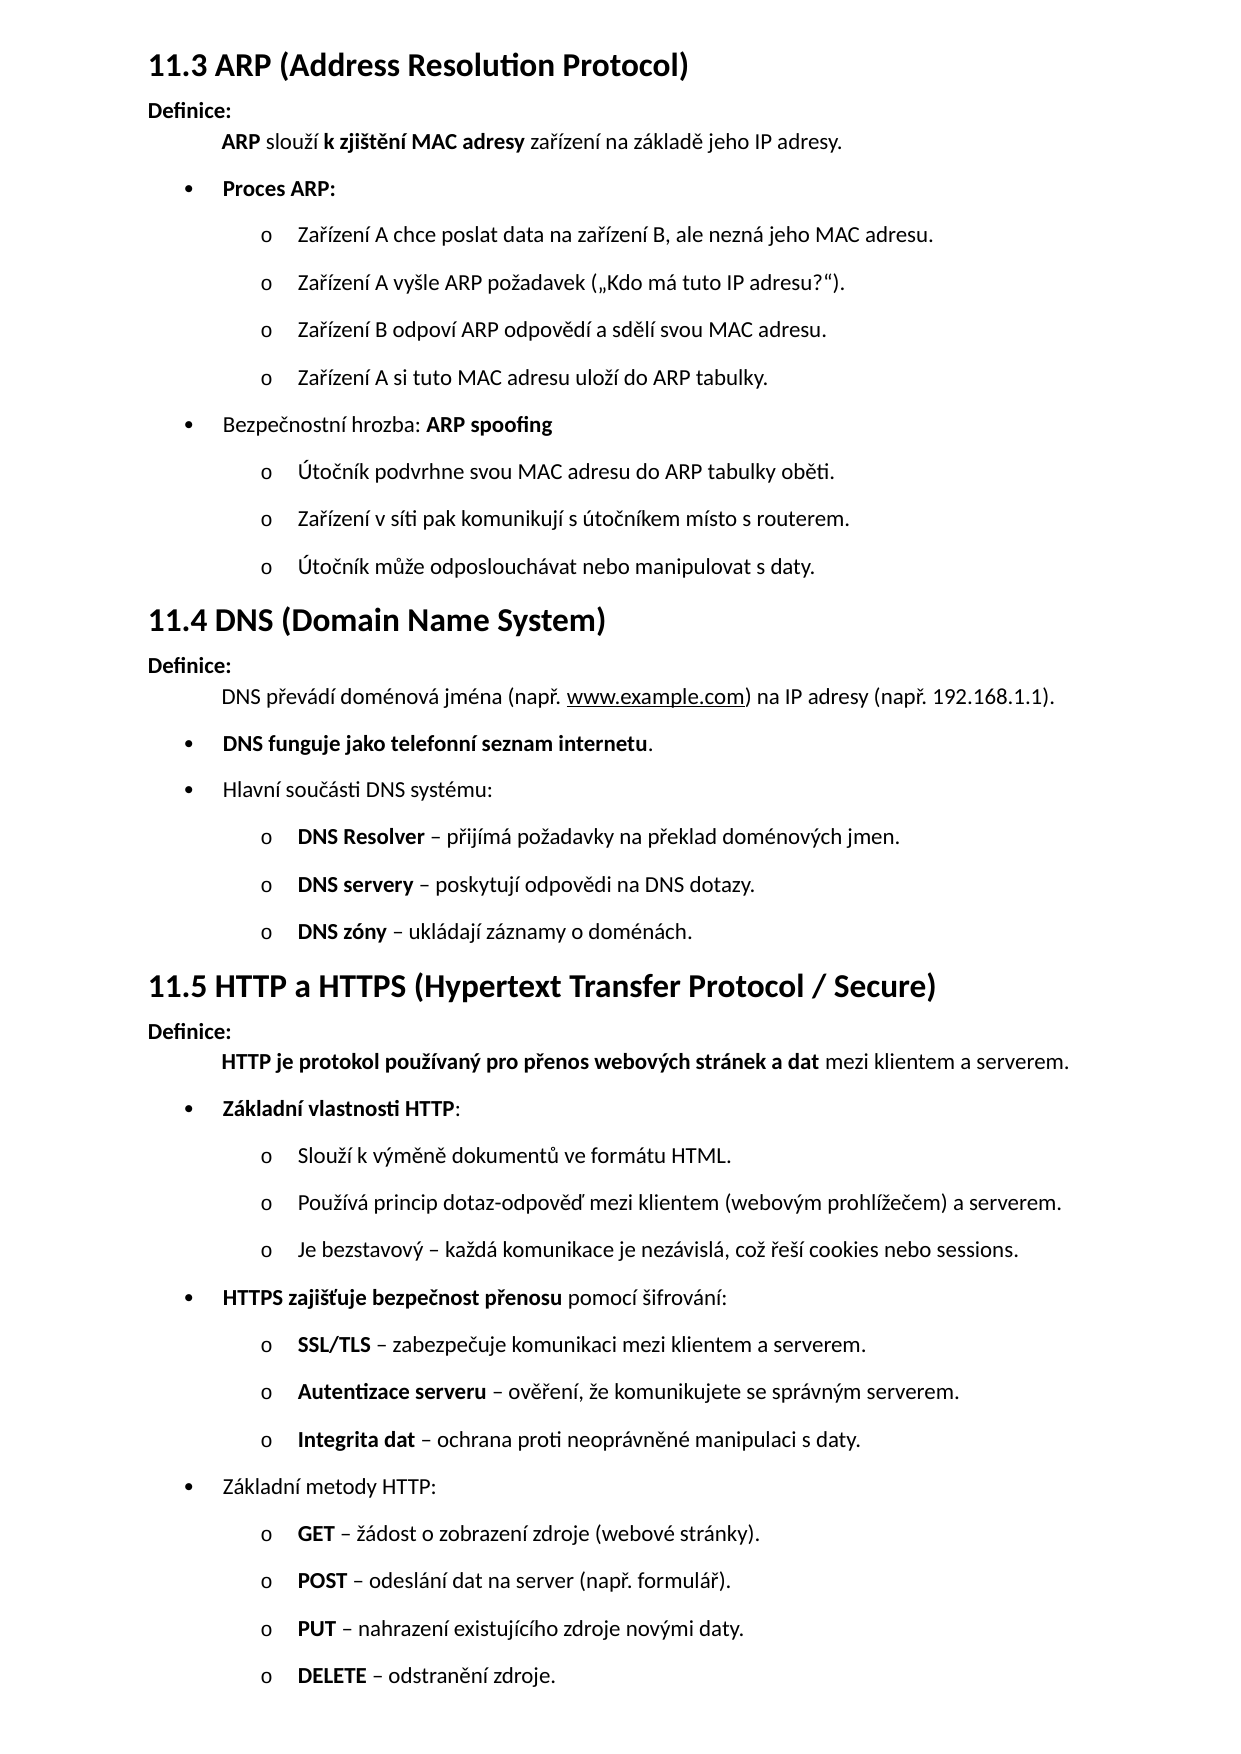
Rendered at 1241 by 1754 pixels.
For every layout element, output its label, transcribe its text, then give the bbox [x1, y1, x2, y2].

list Zařízení A chce poslat data na zařízení B, ale nezná jeho MAC adresu. [260, 221, 1093, 249]
subtitle 11.3 ARP (Address Resolution Protocol) [148, 44, 1093, 85]
text Definice: HTTP je protokol používaný pro přenos webových stránek a dat mezi klientem a serverem. [148, 1017, 1093, 1075]
list Základní metody HTTP: [185, 1472, 1093, 1500]
subtitle 11.4 DNS (Domain Name System) [148, 599, 1093, 640]
list DNS zóny – ukládají záznamy o doménách. [260, 917, 1093, 946]
list Zařízení A si tuto MAC adresu uloží do ARP tabulky. [260, 363, 1093, 391]
list DELETE – odstranění zdroje. [260, 1661, 1093, 1690]
list DNS servery – poskytují odpovědi na DNS dotazy. [260, 870, 1093, 898]
list POST – odeslání dat na server (např. formulář). [260, 1566, 1093, 1595]
text Definice: ARP slouží k zjištění MAC adresy zařízení na základě jeho IP adresy. [148, 97, 1093, 155]
list Slouží k výměně dokumentů ve formátu HTML. [260, 1141, 1093, 1169]
text Definice: DNS převádí doménová jména (např. www.example.com) na IP adresy (např. 192.168.1.1). [148, 652, 1093, 710]
list Základní vlastnosti HTTP: [185, 1094, 1093, 1122]
list PUT – nahrazení existujícího zdroje novými daty. [260, 1614, 1093, 1642]
list HTTPS zajišťuje bezpečnost přenosu pomocí šifrování: [185, 1283, 1093, 1311]
list Zařízení B odpoví ARP odpovědí a sdělí svou MAC adresu. [260, 315, 1093, 344]
list Bezpečnostní hrozba: ARP spoofing [185, 410, 1093, 438]
list Zařízení A vyšle ARP požadavek („Kdo má tuto IP adresu?“). [260, 268, 1093, 297]
list GET – žádost o zobrazení zdroje (webové stránky). [260, 1519, 1093, 1547]
list SSL/TLS – zabezpečuje komunikaci mezi klientem a serverem. [260, 1330, 1093, 1358]
list Autentizace serveru – ověření, že komunikujete se správným serverem. [260, 1377, 1093, 1406]
list DNS Resolver – přijímá požadavky na překlad doménových jmen. [260, 822, 1093, 851]
list Je bezstavový – každá komunikace je nezávislá, což řeší cookies nebo sessions. [260, 1236, 1093, 1264]
subtitle 11.5 HTTP a HTTPS (Hypertext Transfer Protocol / Secure) [148, 964, 1093, 1005]
list Integrita dat – ochrana proti neoprávněné manipulaci s daty. [260, 1425, 1093, 1453]
list Hlavní součásti DNS systému: [185, 776, 1093, 803]
list Proces ARP: [185, 174, 1093, 202]
list Používá princip dotaz-odpověď mezi klientem (webovým prohlížečem) a serverem. [260, 1188, 1093, 1217]
list Útočník podvrhne svou MAC adresu do ARP tabulky oběti. [260, 457, 1093, 486]
list DNS funguje jako telefonní seznam internetu. [185, 729, 1093, 757]
list Zařízení v síti pak komunikují s útočníkem místo s routerem. [260, 504, 1093, 533]
list Útočník může odposlouchávat nebo manipulovat s daty. [260, 552, 1093, 580]
